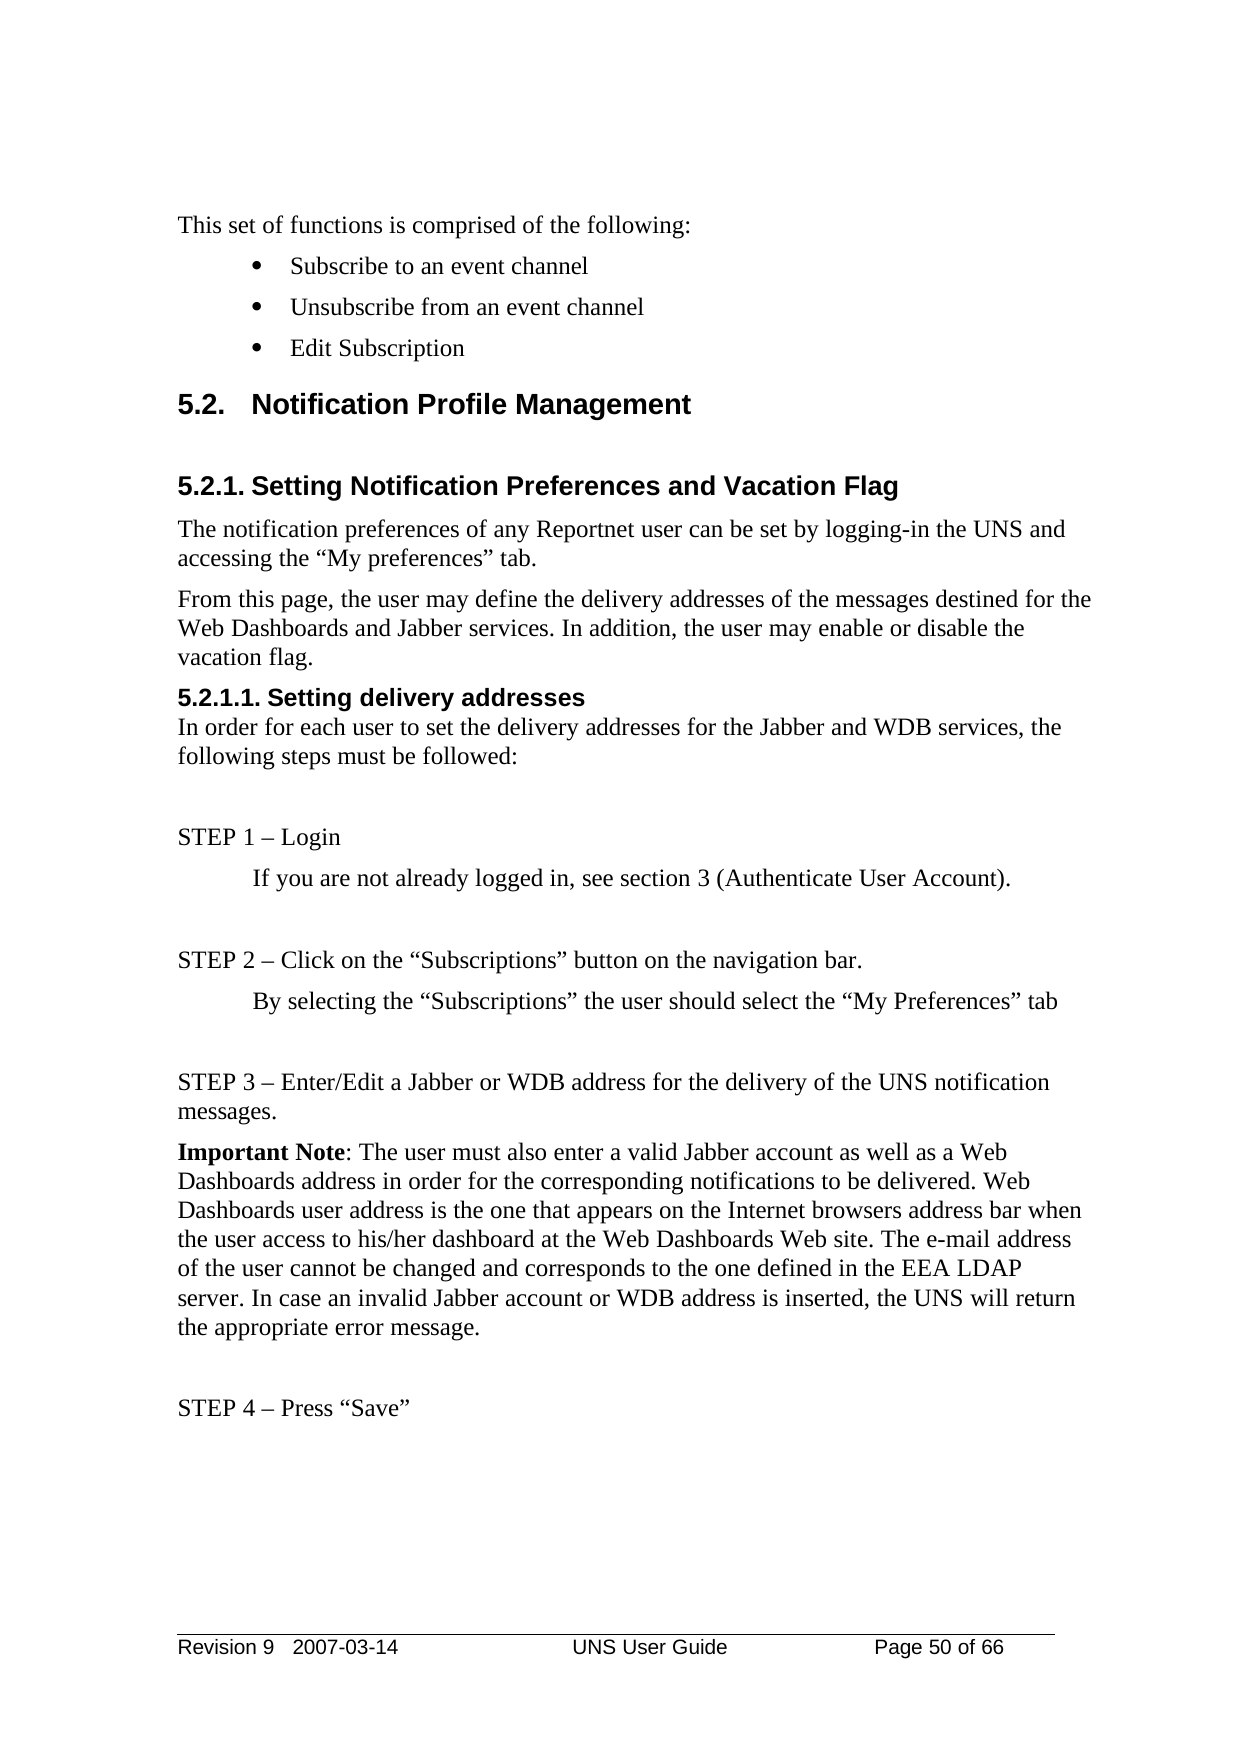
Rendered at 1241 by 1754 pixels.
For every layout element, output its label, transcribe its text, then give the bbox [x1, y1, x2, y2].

text This set of functions is comprised of the following: [177, 210, 1092, 239]
text In order for each user to set the delivery addresses for the Jabber and WDB services, the following steps must be followed: [177, 711, 1092, 769]
text From this page, the user may define the delivery addresses of the messages destined for the Web Dashboards and Jabber services. In addition, the user may enable or disable the vacation flag. [177, 583, 1092, 671]
text STEP 3 – Enter/Edit a Jabber or WDB address for the delivery of the UNS notification messages. [177, 1067, 1092, 1125]
list Edit Subscription [252, 333, 1092, 362]
list Unsubscribe from an event channel [252, 292, 1092, 321]
list Subscribe to an event channel [252, 251, 1092, 280]
text Important Note: The user must also enter a valid Jabber account as well as a Web Dashboards address in order for the corresponding notifications to be delivered. Web Dashboards user address is the one that appears on the Internet browsers address bar when the user access to his/her dashboard at the Web Dashboards Web site. The e-mail address of the user cannot be changed and corresponds to the one defined in the EEA LDAP server. In case an invalid Jabber account or WDB address is inserted, the UNS will return the appropriate error message. [177, 1137, 1092, 1341]
subtitle Setting delivery addresses [177, 682, 1092, 711]
subtitle Notification Profile Management [177, 387, 1092, 420]
text By selecting the “Subscriptions” the user should select the “My Preferences” tab [177, 986, 1092, 1014]
text STEP 2 – Click on the “Subscriptions” button on the navigation bar. [177, 945, 1092, 974]
subtitle Setting Notification Preferences and Vacation Flag [177, 470, 1092, 501]
text If you are not already logged in, see section 3 (Authenticate User Account). [177, 863, 1092, 892]
text The notification preferences of any Reportnet user can be set by logging-in the UNS and accessing the “My preferences” tab. [177, 513, 1092, 572]
text STEP 1 – Login [177, 822, 1092, 851]
text STEP 4 – Press “Save” [177, 1393, 1092, 1422]
